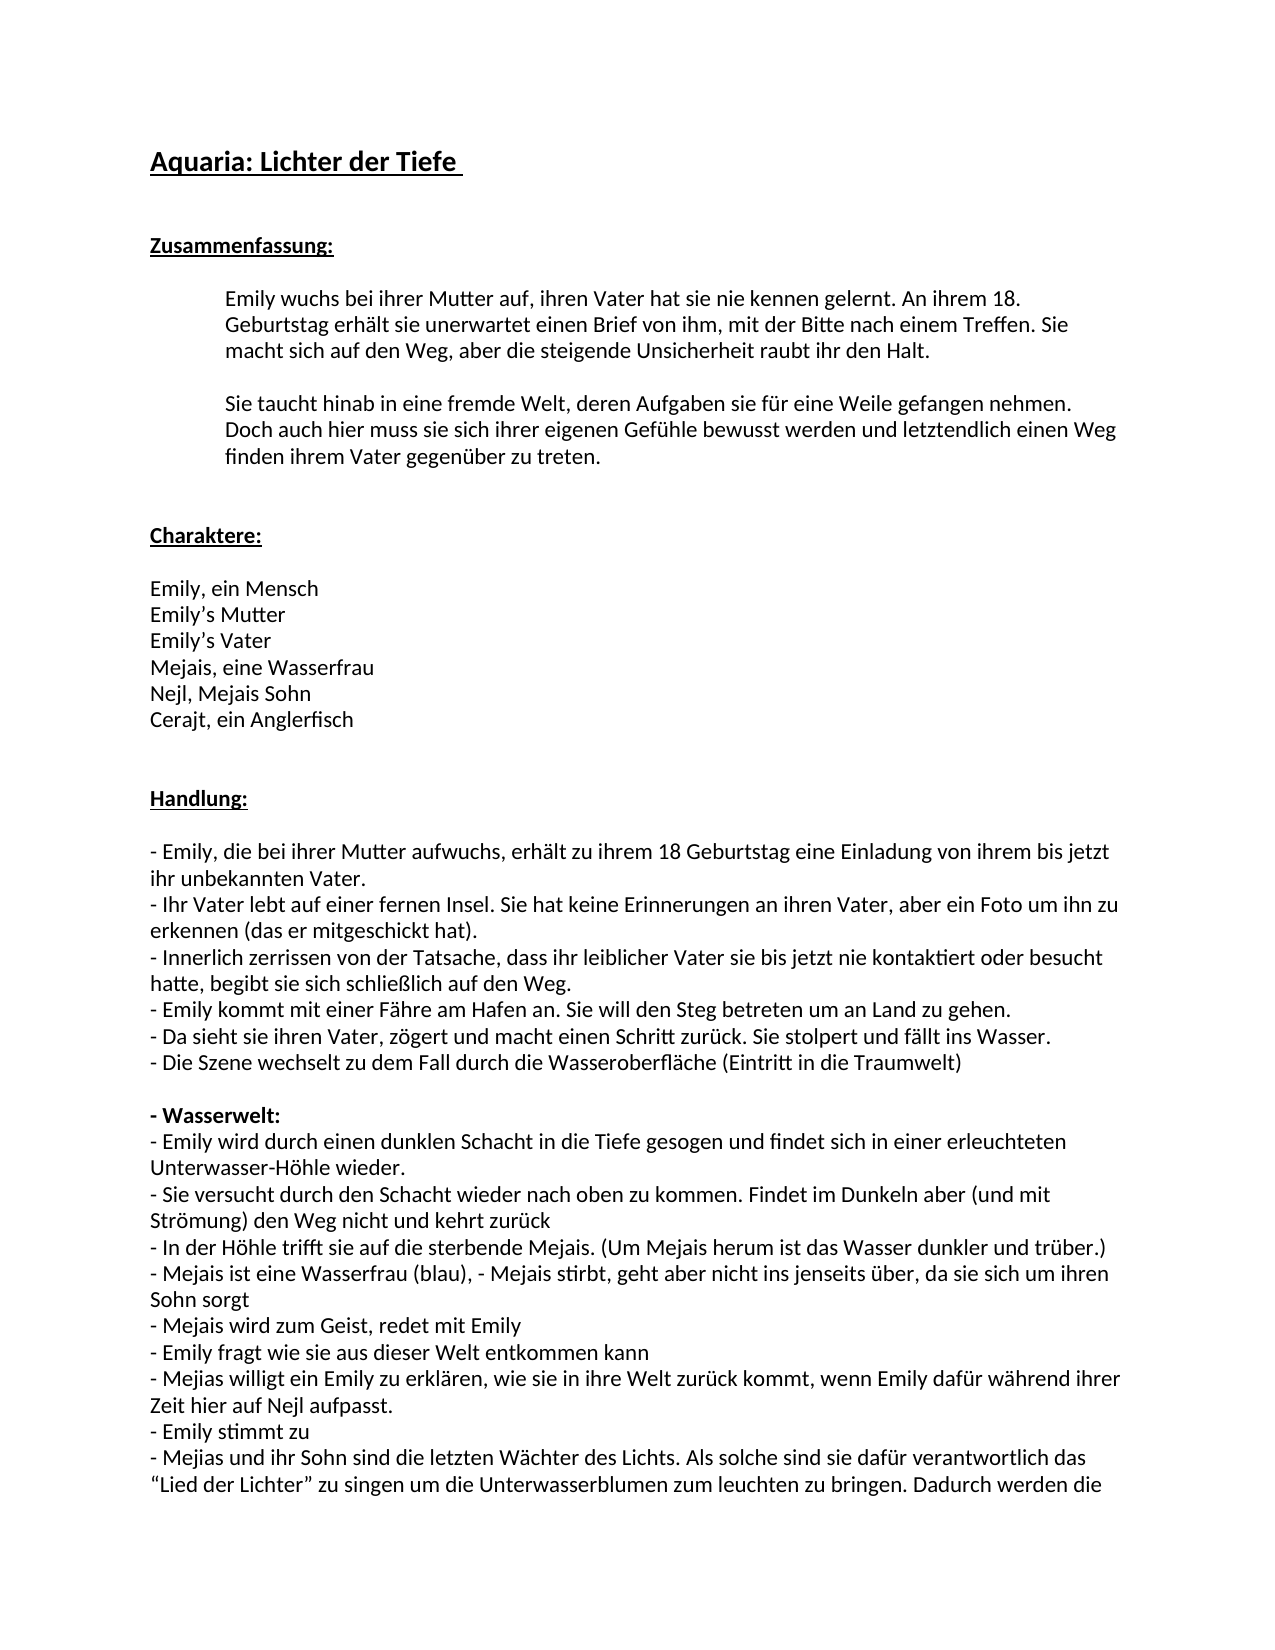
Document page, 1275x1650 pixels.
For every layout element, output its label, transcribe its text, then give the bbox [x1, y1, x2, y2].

text - Mejais wird zum Geist, redet mit Emily [150, 1317, 1125, 1340]
text - Mejias und ihr Sohn sind die letzten Wächter des Lichts. Als solche sind sie dafür verantwortlich das “Lied der Lichter” zu singen um die Unterwasserblumen zum leuchten zu bringen. Dadurch werden die [150, 1448, 1125, 1498]
text Emily wuchs bei ihrer Mutter auf, ihren Vater hat sie nie kennen gelernt. An ihrem 18. Geburtstag erhält sie unerwartet einen Brief von ihm, mit der Bitte nach einem Treffen. Sie macht sich auf den Weg, aber die steigende Unsicherheit raubt ihr den Halt. [225, 289, 1125, 364]
text Mejais, eine Wasserfrau [150, 658, 1125, 681]
text Charaktere: [150, 526, 1125, 549]
text - Wasserwelt: [150, 1106, 1125, 1129]
text Aquaria: Lichter der Tiefe [150, 150, 1125, 179]
text Sie taucht hinab in eine fremde Welt, deren Aufgaben sie für eine Weile gefangen nehmen. Doch auch hier muss sie sich ihrer eigenen Gefühle bewusst werden und letztendlich einen Weg finden ihrem Vater gegenüber zu treten. [225, 394, 1125, 470]
text - Mejias willigt ein Emily zu erklären, wie sie in ihre Welt zurück kommt, wenn Emily dafür während ihrer Zeit hier auf Nejl aufpasst. [150, 1369, 1125, 1419]
text Handlung: [150, 790, 1125, 813]
text Emily, ein Mensch [150, 579, 1125, 602]
text - Sie versucht durch den Schacht wieder nach oben zu kommen. Findet im Dunkeln aber (und mit Strömung) den Weg nicht und kehrt zurück [150, 1185, 1125, 1234]
text - Innerlich zerrissen von der Tatsache, dass ihr leiblicher Vater sie bis jetzt nie kontaktiert oder besucht hatte, begibt sie sich schließlich auf den Weg. [150, 948, 1125, 997]
text Emily’s Vater [150, 632, 1125, 654]
text - Emily stimmt zu [150, 1422, 1125, 1445]
text Nejl, Mejais Sohn [150, 684, 1125, 707]
text Cerajt, ein Anglerfisch [150, 711, 1125, 733]
text - Da sieht sie ihren Vater, zögert und macht einen Schritt zurück. Sie stolpert und fällt ins Wasser. [150, 1027, 1125, 1050]
text - Emily fragt wie sie aus dieser Welt entkommen kann [150, 1343, 1125, 1366]
text - Emily wird durch einen dunklen Schacht in die Tiefe gesogen und findet sich in einer erleuchteten Unterwasser-Höhle wieder. [150, 1132, 1125, 1182]
text - Emily kommt mit einer Fähre am Hafen an. Sie will den Steg betreten um an Land zu gehen. [150, 1001, 1125, 1023]
text - Ihr Vater lebt auf einer fernen Insel. Sie hat keine Erinnerungen an ihren Vater, aber ein Foto um ihn zu erkennen (das er mitgeschickt hat). [150, 895, 1125, 944]
text Zusammenfassung: [150, 236, 1125, 259]
text Emily’s Mutter [150, 605, 1125, 628]
text - Die Szene wechselt zu dem Fall durch die Wasseroberfläche (Eintritt in die Traumwelt) [150, 1053, 1125, 1076]
text - Emily, die bei ihrer Mutter aufwuchs, erhält zu ihrem 18 Geburtstag eine Einladung von ihrem bis jetzt ihr unbekannten Vater. [150, 842, 1125, 892]
text - Mejais ist eine Wasserfrau (blau), - Mejais stirbt, geht aber nicht ins jenseits über, da sie sich um ihren Sohn sorgt [150, 1264, 1125, 1313]
text - In der Höhle trifft sie auf die sterbende Mejais. (Um Mejais herum ist das Wasser dunkler und trüber.) [150, 1238, 1125, 1261]
